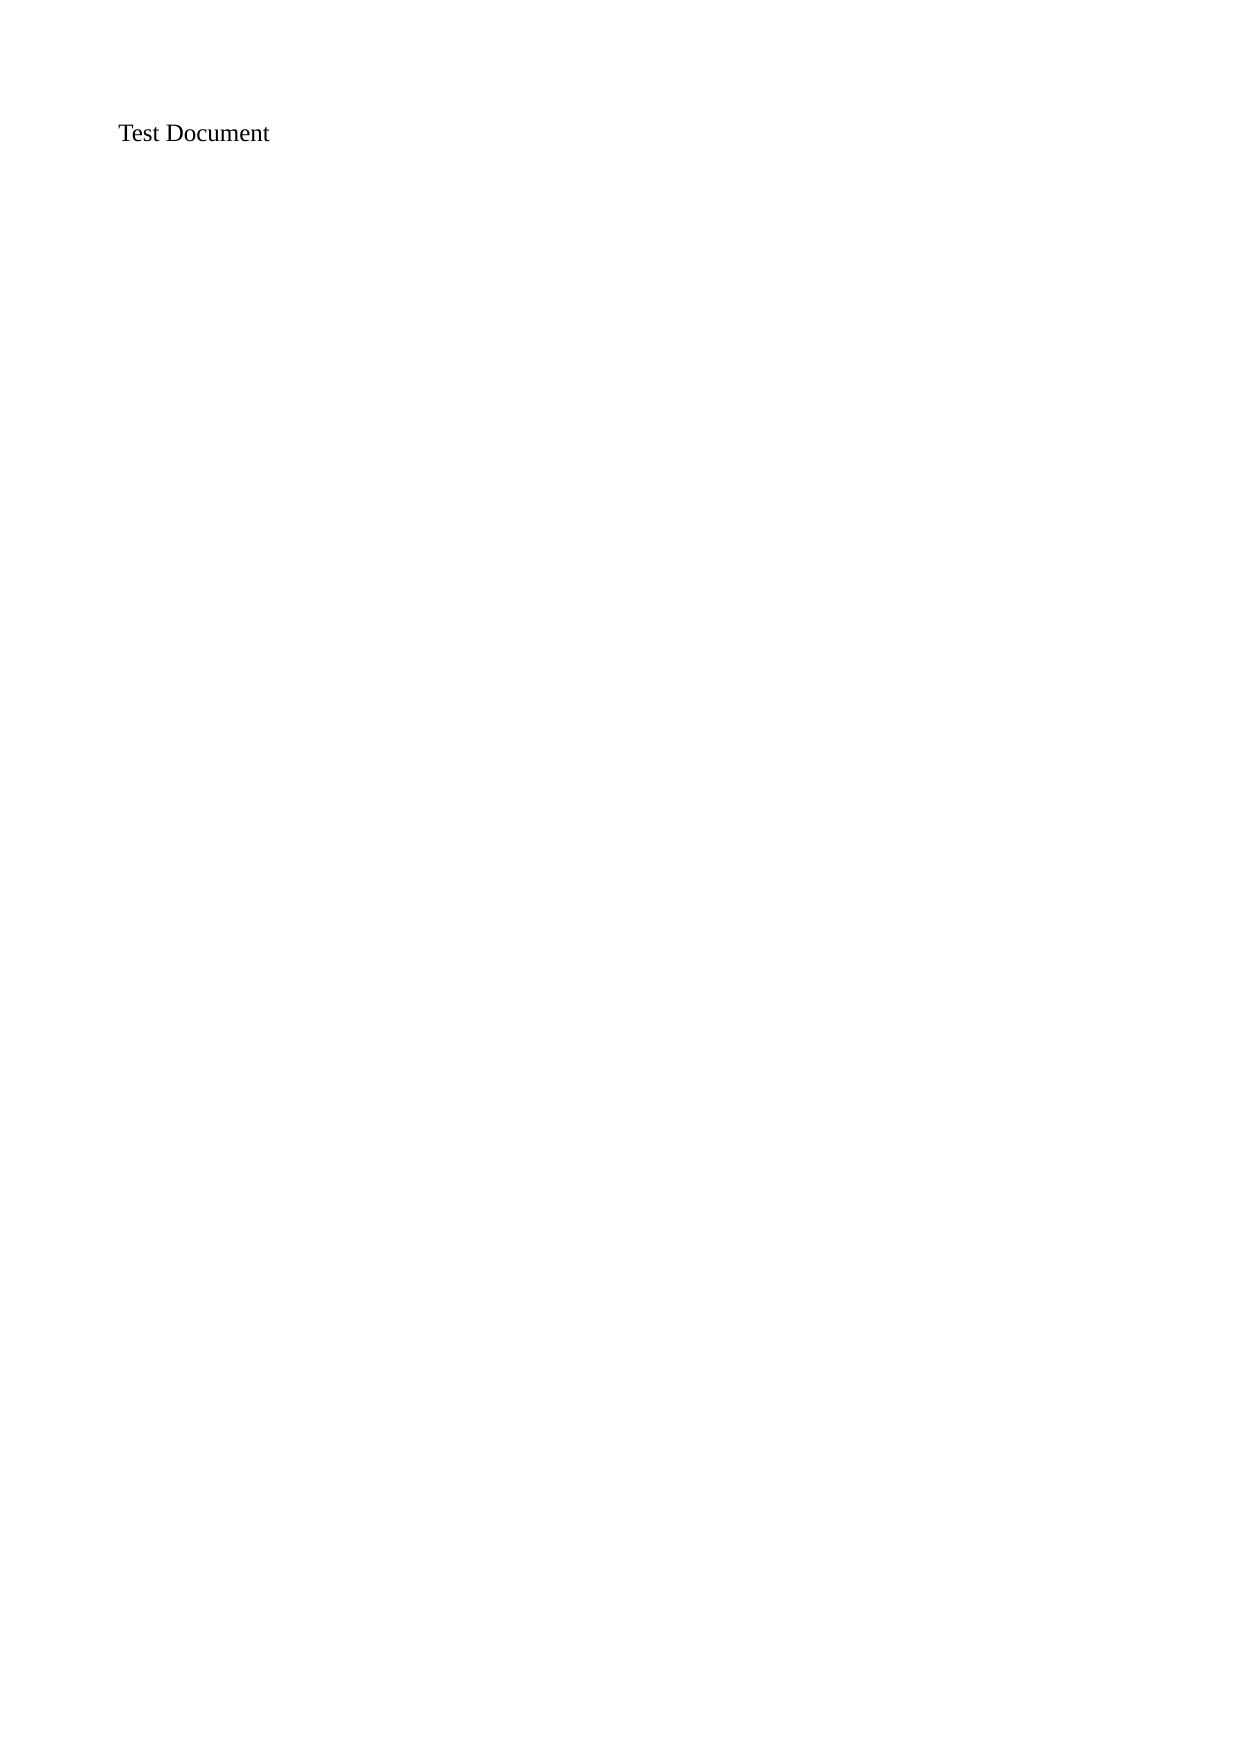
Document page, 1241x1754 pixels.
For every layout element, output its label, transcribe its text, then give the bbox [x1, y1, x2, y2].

text Test Document [118, 118, 1122, 147]
